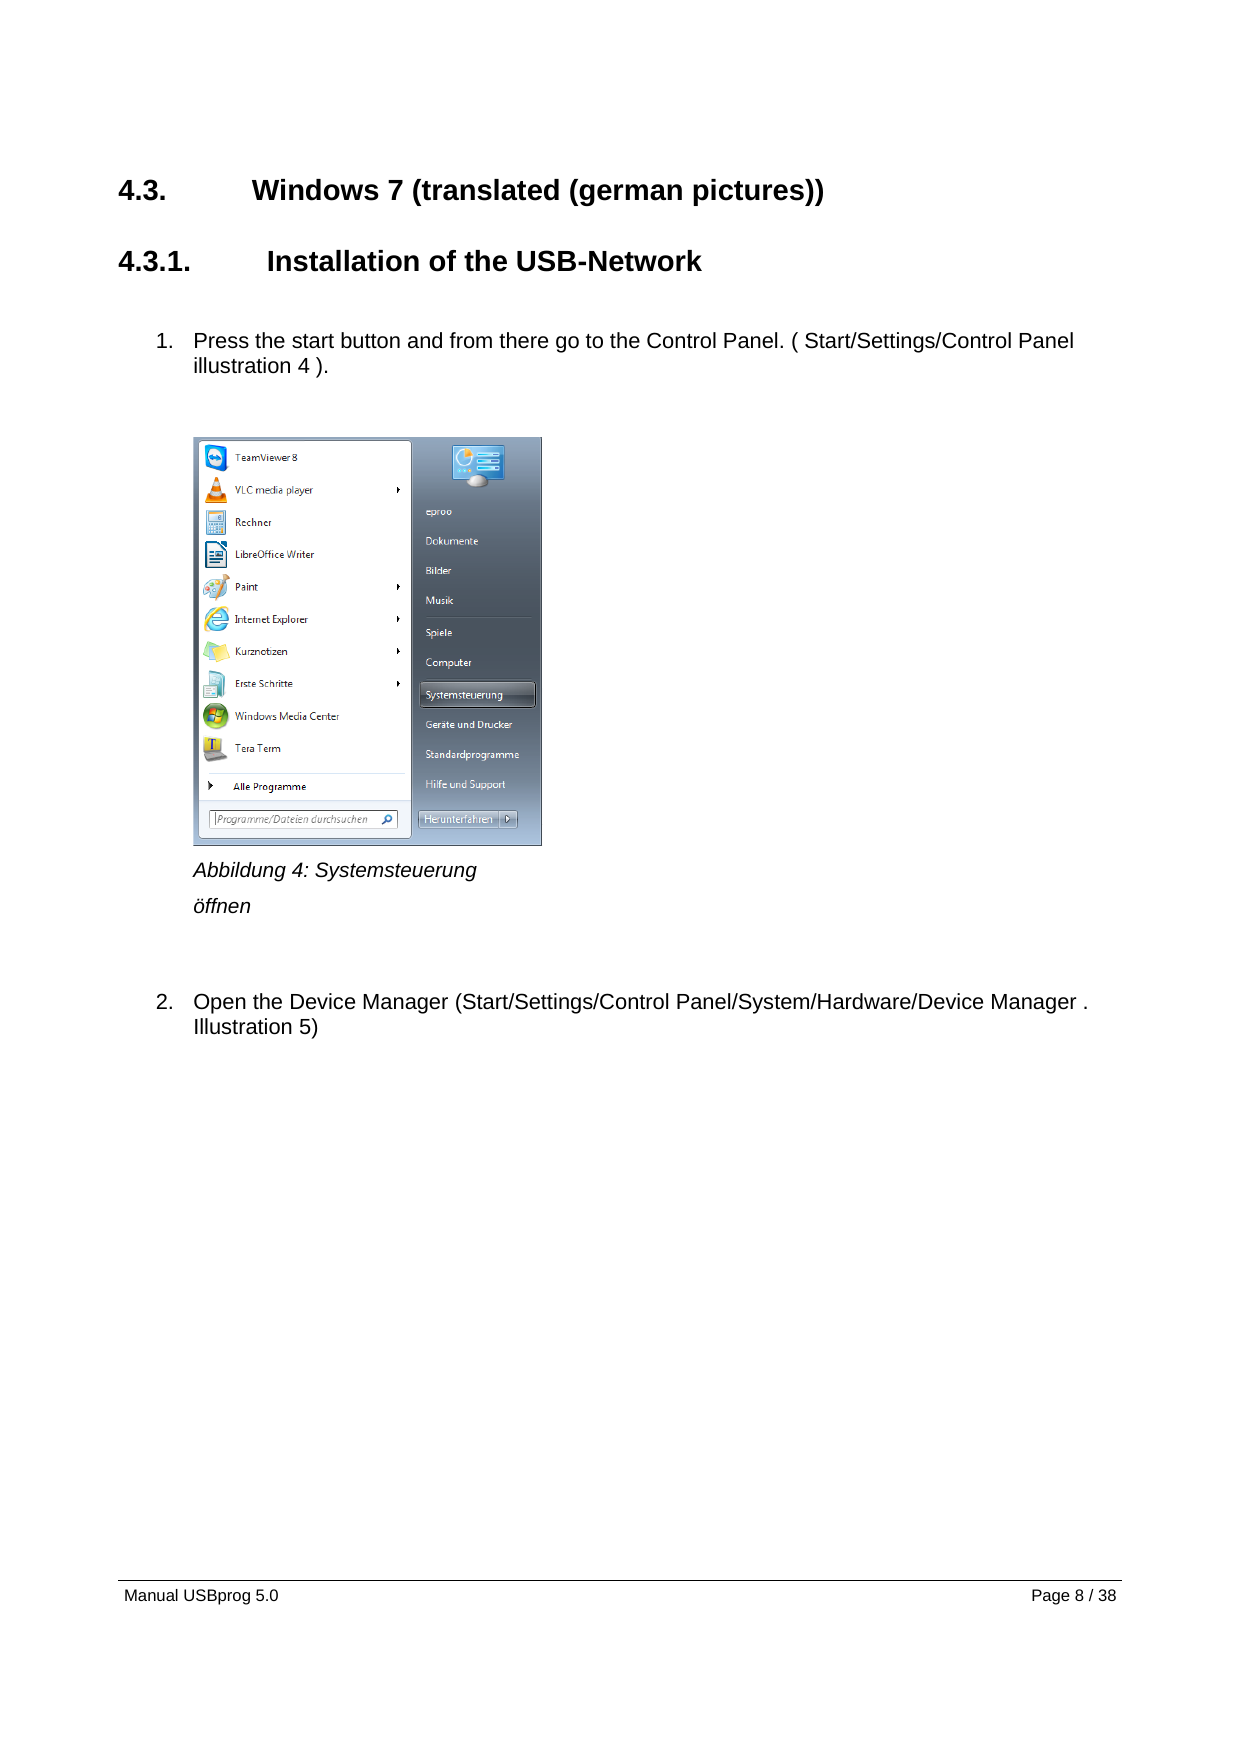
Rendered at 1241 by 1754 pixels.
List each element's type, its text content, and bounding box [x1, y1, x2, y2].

subtitle Installation of the USB-Network [118, 244, 1122, 277]
subtitle Windows 7 (translated (german pictures)) [118, 173, 1122, 206]
picture [193, 437, 543, 846]
list Open the Device Manager (Start/Settings/Control Panel/System/Hardware/Device Manager . Illustration 5) [156, 989, 1122, 1039]
list Press the start button and from there go to the Control Panel. ( Start/Settings/Control Panel illustration 4 ). [156, 328, 1122, 977]
list Abbildung 4: Systemsteuerung öffnen [193, 846, 542, 917]
